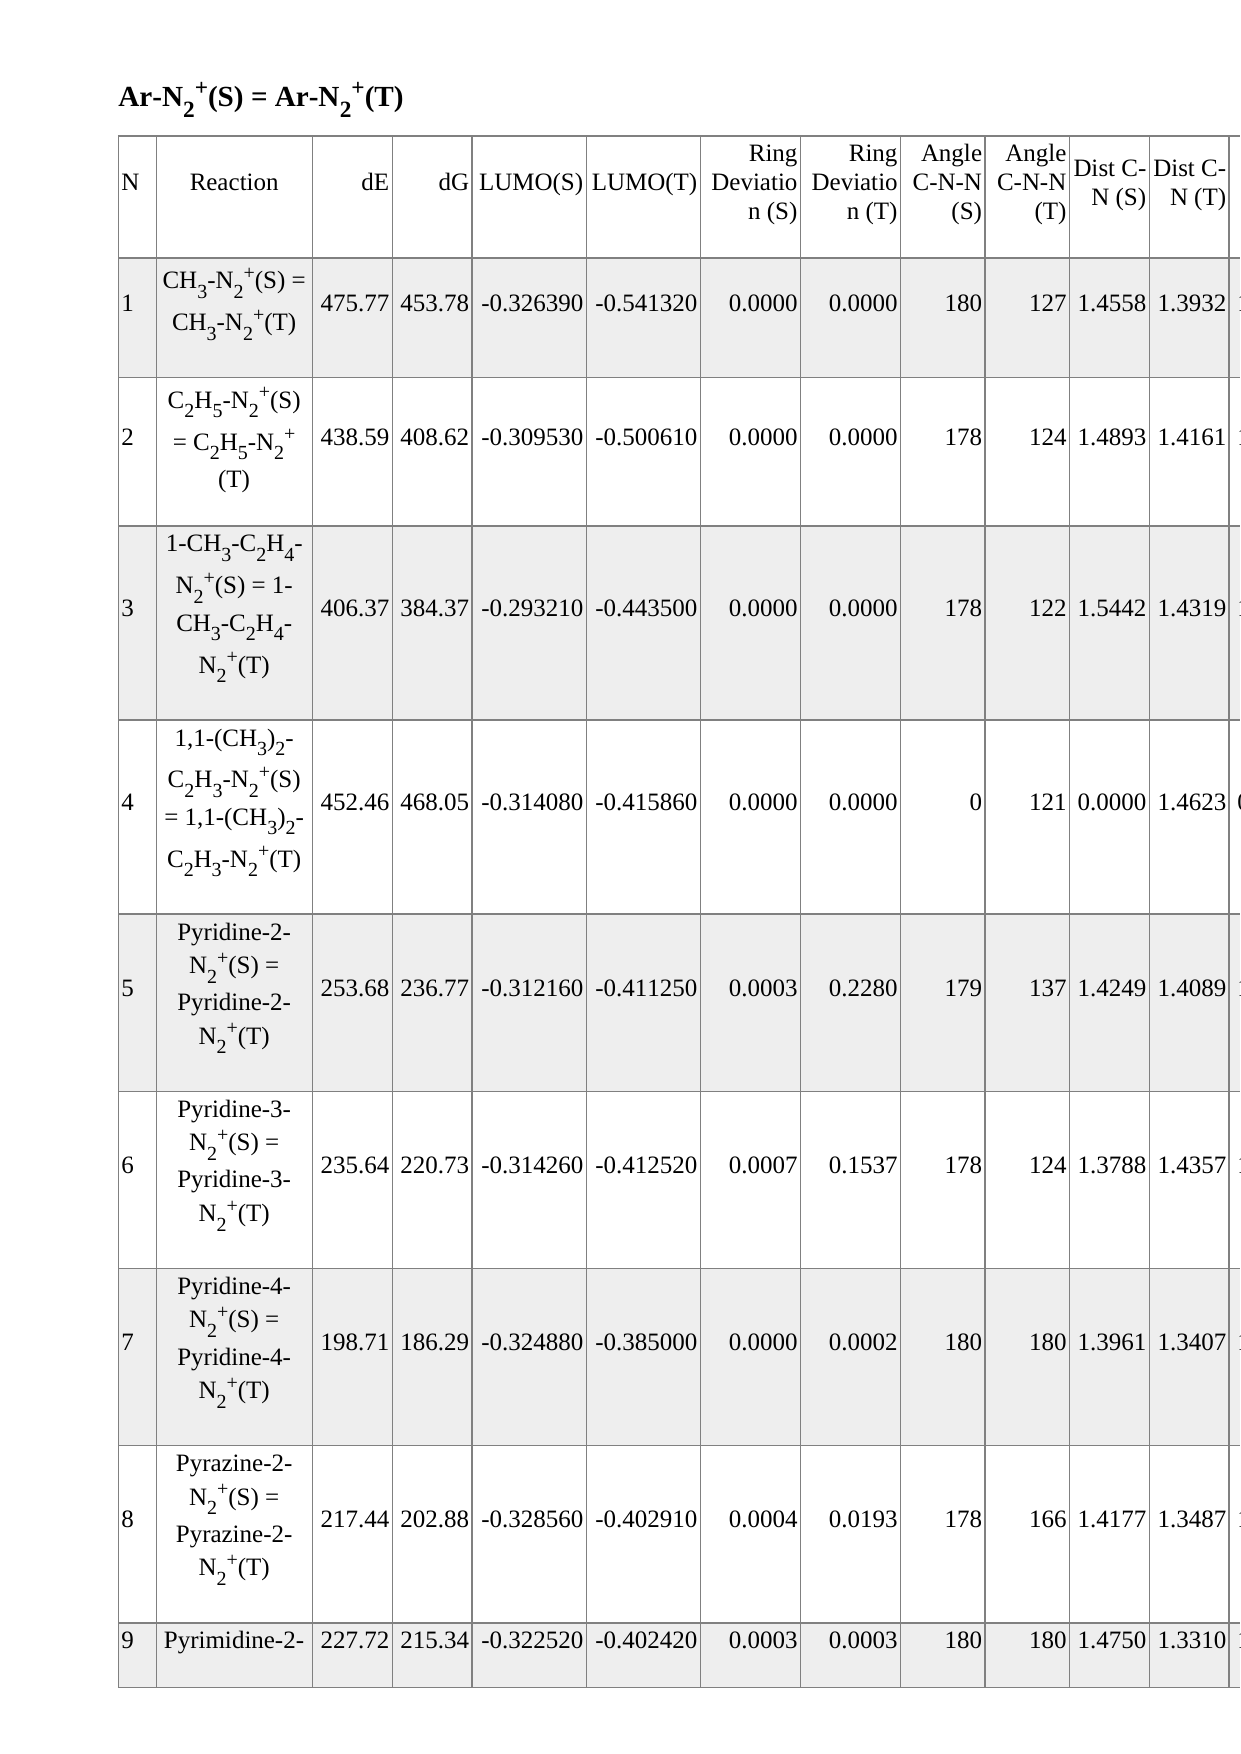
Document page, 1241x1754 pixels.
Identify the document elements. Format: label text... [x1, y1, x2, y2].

table_cell -0.293210 [473, 527, 586, 719]
table_cell 0.0000 [801, 527, 900, 719]
table_cell 0.0193 [801, 1446, 900, 1622]
table_cell 1.1098 [1230, 1446, 1240, 1622]
table_cell 0.0000 [801, 259, 900, 377]
table_cell 217.44 [313, 1446, 392, 1622]
table_cell -0.402420 [587, 1624, 700, 1687]
table_cell 0.0003 [801, 1624, 900, 1687]
table_cell 1.1090 [1230, 915, 1240, 1091]
table_cell -0.541320 [587, 259, 700, 377]
table_cell -0.500610 [587, 378, 700, 525]
table_cell 1.3310 [1150, 1624, 1228, 1687]
table_cell Pyridine-4-N2+(S) = Pyridine-4-N2+(T) [157, 1269, 312, 1445]
table_cell 0.0000 [801, 378, 900, 525]
table_cell 124 [986, 378, 1069, 525]
table_cell 5 [119, 915, 156, 1091]
table_cell 1.3961 [1070, 1269, 1149, 1445]
table_cell 166 [986, 1446, 1069, 1622]
table_cell 235.64 [313, 1092, 392, 1268]
table_cell 1.3407 [1150, 1269, 1228, 1445]
table_cell 4 [119, 721, 156, 913]
table_cell 1.4249 [1070, 915, 1149, 1091]
table_cell -0.324880 [473, 1269, 586, 1445]
table_cell -0.322520 [473, 1624, 586, 1687]
table_cell 180 [986, 1624, 1069, 1687]
table_header dG [393, 137, 471, 257]
table_header Angle C-N-N (T) [986, 137, 1069, 257]
table_cell 0.0000 [1230, 721, 1240, 913]
table_cell 406.37 [313, 527, 392, 719]
table_cell 180 [901, 1269, 984, 1445]
table_cell 180 [901, 259, 984, 377]
table_cell 0 [901, 721, 984, 913]
table_header Ring Deviation (S) [701, 137, 800, 257]
table_cell 186.29 [393, 1269, 471, 1445]
table_cell 1.4089 [1150, 915, 1228, 1091]
table_cell 1-CH3-C2H4-N2+(S) = 1-CH3-C2H4-N2+(T) [157, 527, 312, 719]
table_header Dist C-N (S) [1070, 137, 1149, 257]
table_cell 253.68 [313, 915, 392, 1091]
table_cell 1.3932 [1150, 259, 1228, 377]
table_cell 178 [901, 527, 984, 719]
table_header dE [313, 137, 392, 257]
table_cell 178 [901, 1092, 984, 1268]
table_cell 475.77 [313, 259, 392, 377]
table_cell 236.77 [393, 915, 471, 1091]
table_cell 1.1108 [1230, 1269, 1240, 1445]
table_cell 408.62 [393, 378, 471, 525]
table_header Dist C-N (T) [1150, 137, 1228, 257]
table_cell 137 [986, 915, 1069, 1091]
table_cell 180 [901, 1624, 984, 1687]
table_cell -0.314080 [473, 721, 586, 913]
table_cell 1.5442 [1070, 527, 1149, 719]
table_cell 1.1145 [1230, 1092, 1240, 1268]
table_cell 8 [119, 1446, 156, 1622]
table_cell 0.0000 [801, 721, 900, 913]
table_cell 2 [119, 378, 156, 525]
table_cell -0.314260 [473, 1092, 586, 1268]
table_cell 1,1-(CH3)2-C2H3-N2+(S) = 1,1-(CH3)2-C2H3-N2+(T) [157, 721, 312, 913]
table_cell 7 [119, 1269, 156, 1445]
table_cell -0.309530 [473, 378, 586, 525]
table_cell -0.402910 [587, 1446, 700, 1622]
table_header Dist N-N (S) [1230, 137, 1240, 257]
table_cell 178 [901, 378, 984, 525]
table_cell -0.385000 [587, 1269, 700, 1445]
table_cell Pyrimidine-2- [157, 1624, 312, 1687]
table_cell Pyrazine-2-N2+(S) = Pyrazine-2-N2+(T) [157, 1446, 312, 1622]
table_cell 1.1032 [1230, 378, 1240, 525]
table_cell 1.4623 [1150, 721, 1228, 913]
table_cell 438.59 [313, 378, 392, 525]
table_cell 178 [901, 1446, 984, 1622]
table_cell 452.46 [313, 721, 392, 913]
table_cell 0.0002 [801, 1269, 900, 1445]
table_cell 0.0000 [701, 721, 800, 913]
table_cell 180 [986, 1269, 1069, 1445]
table_cell 1.4161 [1150, 378, 1228, 525]
table_cell -0.326390 [473, 259, 586, 377]
table_cell 0.2280 [801, 915, 900, 1091]
table_header N [119, 137, 156, 257]
table_cell 227.72 [313, 1624, 392, 1687]
table_cell 1.1033 [1230, 527, 1240, 719]
table_cell 215.34 [393, 1624, 471, 1687]
table_cell 198.71 [313, 1269, 392, 1445]
table_cell 0.0000 [1070, 721, 1149, 913]
table_cell 1.3487 [1150, 1446, 1228, 1622]
table_cell 468.05 [393, 721, 471, 913]
table_cell 1.4319 [1150, 527, 1228, 719]
subtitle Ar-N2+(S) = Ar-N2+(T) [118, 74, 1181, 123]
table_cell 0.0003 [701, 1624, 800, 1687]
table_cell 1.1050 [1230, 1624, 1240, 1687]
table_cell C2H5-N2+(S) = C2H5-N2+(T) [157, 378, 312, 525]
table_cell 0.0000 [701, 259, 800, 377]
table_cell 121 [986, 721, 1069, 913]
table_cell 179 [901, 915, 984, 1091]
table_cell 1.3788 [1070, 1092, 1149, 1268]
table_cell CH3-N2+(S) = CH3-N2+(T) [157, 259, 312, 377]
table_cell 0.1537 [801, 1092, 900, 1268]
table_cell 122 [986, 527, 1069, 719]
table_cell 9 [119, 1624, 156, 1687]
table_cell -0.415860 [587, 721, 700, 913]
table_cell 0.0004 [701, 1446, 800, 1622]
table_cell -0.312160 [473, 915, 586, 1091]
table_cell 124 [986, 1092, 1069, 1268]
table_cell 0.0003 [701, 915, 800, 1091]
table_cell 202.88 [393, 1446, 471, 1622]
table_cell 1.4357 [1150, 1092, 1228, 1268]
table_cell 1.4177 [1070, 1446, 1149, 1622]
table_header Angle C-N-N (S) [901, 137, 984, 257]
table_cell Pyridine-3-N2+(S) = Pyridine-3-N2+(T) [157, 1092, 312, 1268]
table_cell Pyridine-2-N2+(S) = Pyridine-2-N2+(T) [157, 915, 312, 1091]
table_cell 0.0000 [701, 1269, 800, 1445]
table_header LUMO(S) [473, 137, 586, 257]
table_cell 1.1029 [1230, 259, 1240, 377]
table_cell 1.4750 [1070, 1624, 1149, 1687]
table_cell 6 [119, 1092, 156, 1268]
table_cell 127 [986, 259, 1069, 377]
table_cell -0.328560 [473, 1446, 586, 1622]
table_cell 1.4893 [1070, 378, 1149, 525]
table_cell 0.0007 [701, 1092, 800, 1268]
table_cell 3 [119, 527, 156, 719]
table_cell 0.0000 [701, 527, 800, 719]
table_cell 220.73 [393, 1092, 471, 1268]
table_cell 1.4558 [1070, 259, 1149, 377]
table_cell -0.443500 [587, 527, 700, 719]
table_cell -0.412520 [587, 1092, 700, 1268]
table_cell -0.411250 [587, 915, 700, 1091]
table_cell 384.37 [393, 527, 471, 719]
table_cell 0.0000 [701, 378, 800, 525]
table_header Reaction [157, 137, 312, 257]
table_header Ring Deviation (T) [801, 137, 900, 257]
table_header LUMO(T) [587, 137, 700, 257]
table_cell 453.78 [393, 259, 471, 377]
table_cell 1 [119, 259, 156, 377]
